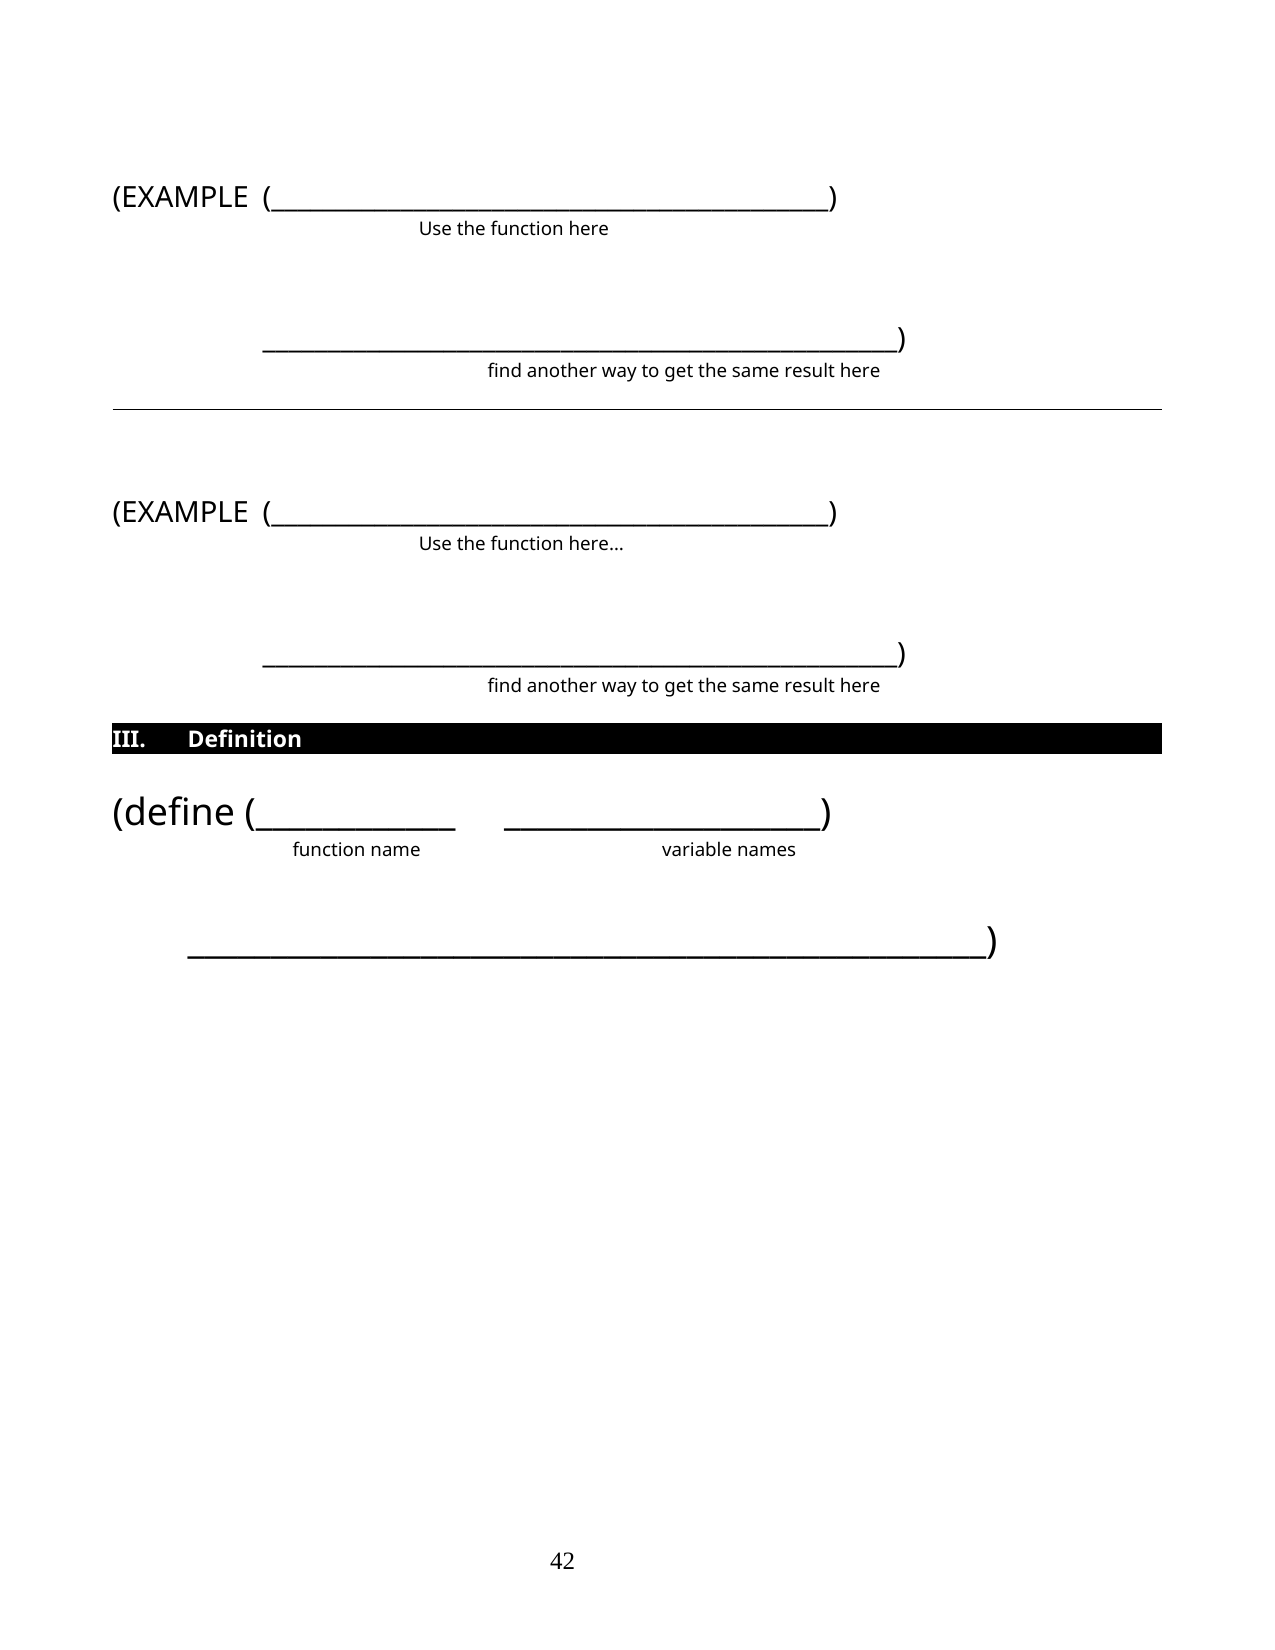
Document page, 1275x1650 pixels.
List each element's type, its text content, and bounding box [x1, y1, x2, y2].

text (define (____________ ___________________) [112, 785, 1162, 836]
text (EXAMPLE (___________________________________________) [112, 176, 1162, 216]
subtitle Definition [112, 723, 1162, 754]
text function name variable names [112, 836, 1162, 862]
text ________________________________________________) [112, 913, 1162, 964]
text find another way to get the same result here [487, 357, 1162, 383]
text (EXAMPLE (___________________________________________) [112, 491, 1162, 531]
text Use the function here [337, 216, 1162, 241]
text find another way to get the same result here [487, 672, 1162, 698]
text _________________________________________________) [187, 633, 1162, 672]
text _________________________________________________) [187, 318, 1162, 357]
text Use the function here… [337, 531, 1162, 556]
